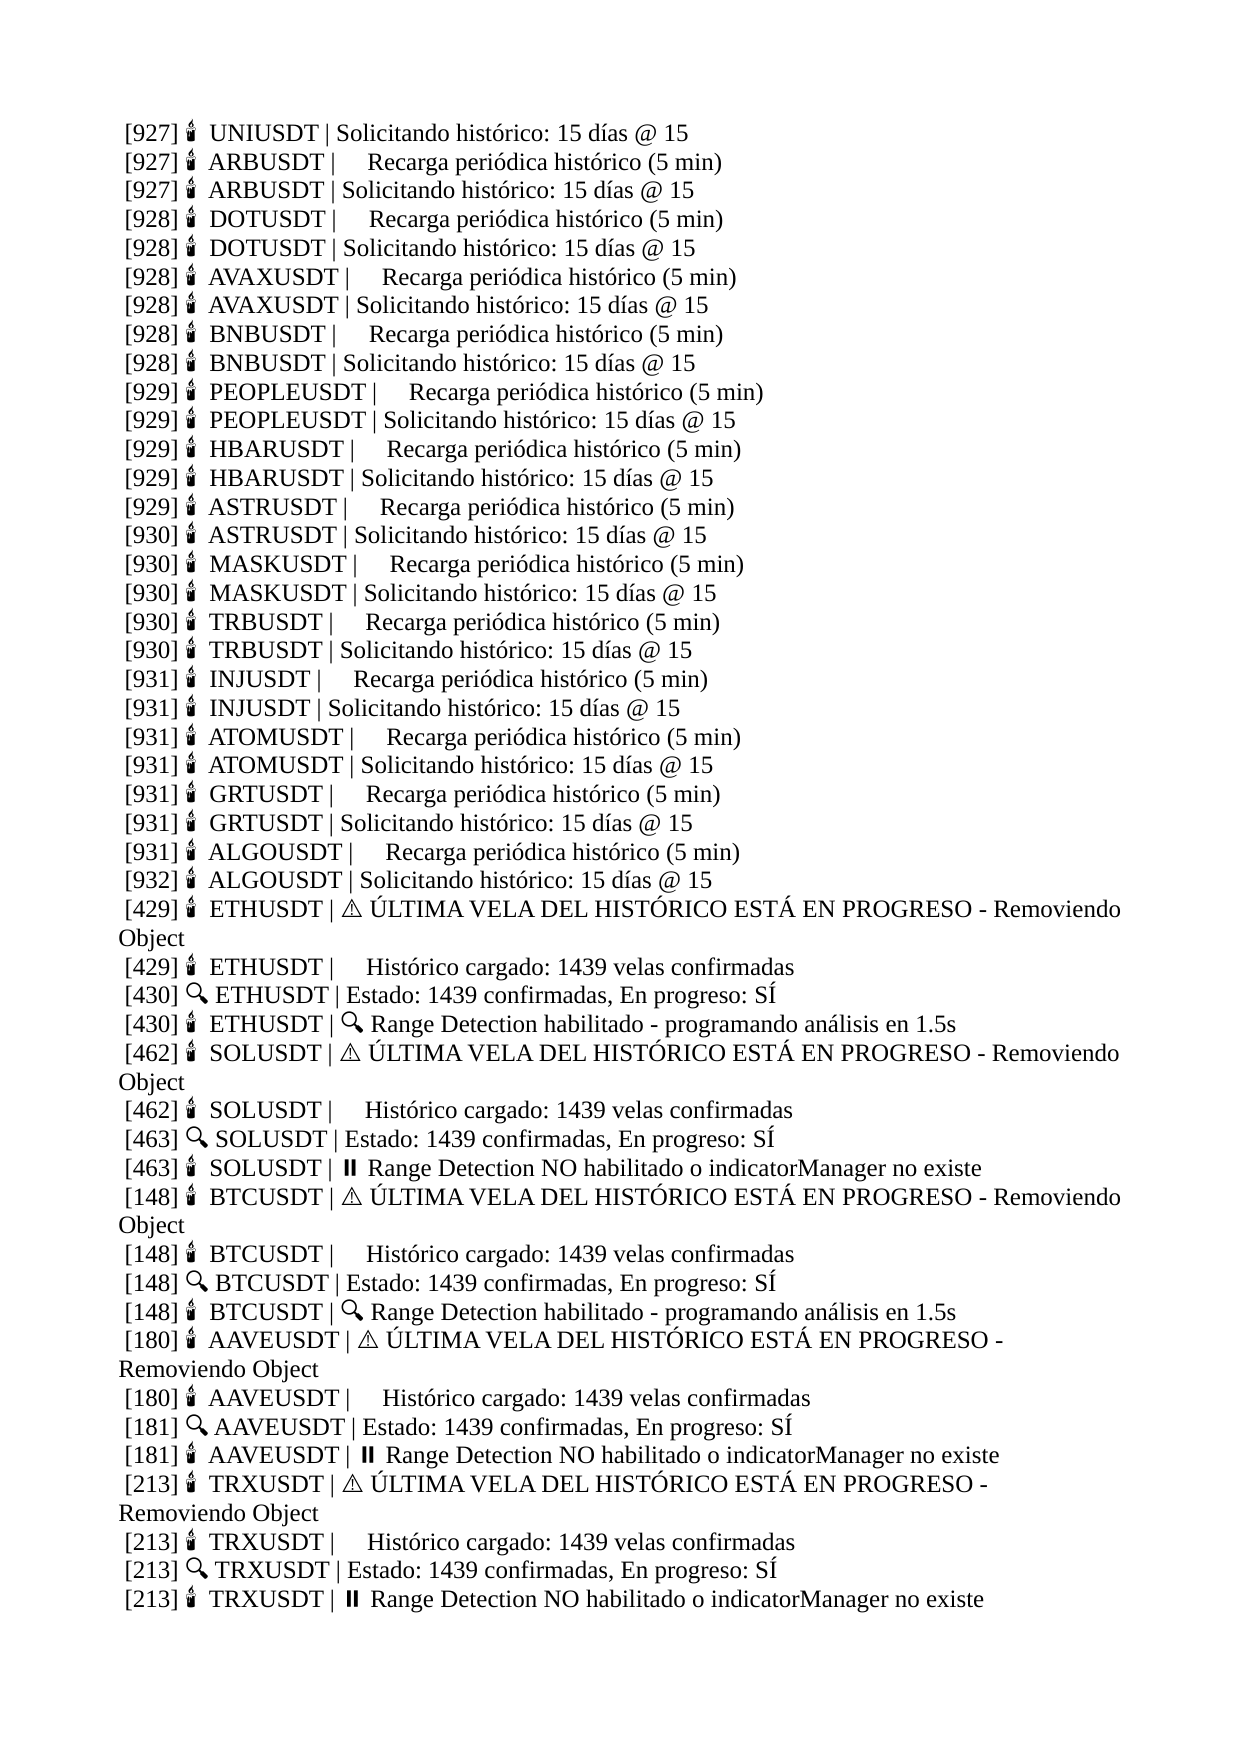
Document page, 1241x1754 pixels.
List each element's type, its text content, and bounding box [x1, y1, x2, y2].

text [462] 🕯️ SOLUSDT | ✅ Histórico cargado: 1439 velas confirmadas [118, 1096, 1122, 1124]
text [928] 🕯️ DOTUSDT | 🔄 Recarga periódica histórico (5 min) [118, 204, 1122, 233]
text [213] 🕯️ TRXUSDT | ⏸️ Range Detection NO habilitado o indicatorManager no existe [118, 1584, 1122, 1613]
text [927] 🕯️ UNIUSDT | Solicitando histórico: 15 días @ 15 [118, 118, 1122, 147]
text [932] 🕯️ ALGOUSDT | Solicitando histórico: 15 días @ 15 [118, 866, 1122, 894]
text [931] 🕯️ INJUSDT | Solicitando histórico: 15 días @ 15 [118, 693, 1122, 722]
text [181] 🕯️ AAVEUSDT | ⏸️ Range Detection NO habilitado o indicatorManager no existe [118, 1441, 1122, 1469]
text [930] 🕯️ MASKUSDT | 🔄 Recarga periódica histórico (5 min) [118, 549, 1122, 578]
text [929] 🕯️ PEOPLEUSDT | Solicitando histórico: 15 días @ 15 [118, 406, 1122, 434]
text [931] 🕯️ ALGOUSDT | 🔄 Recarga periódica histórico (5 min) [118, 837, 1122, 866]
text [927] 🕯️ ARBUSDT | 🔄 Recarga periódica histórico (5 min) [118, 147, 1122, 176]
text [931] 🕯️ ATOMUSDT | 🔄 Recarga periódica histórico (5 min) [118, 722, 1122, 751]
text [928] 🕯️ BNBUSDT | Solicitando histórico: 15 días @ 15 [118, 348, 1122, 377]
text [928] 🕯️ DOTUSDT | Solicitando histórico: 15 días @ 15 [118, 233, 1122, 262]
text [930] 🕯️ ASTRUSDT | Solicitando histórico: 15 días @ 15 [118, 521, 1122, 549]
text [930] 🕯️ TRBUSDT | 🔄 Recarga periódica histórico (5 min) [118, 607, 1122, 636]
text [463] 🔍 SOLUSDT | Estado: 1439 confirmadas, En progreso: SÍ [118, 1124, 1122, 1153]
text [430] 🕯️ ETHUSDT | 🔍 Range Detection habilitado - programando análisis en 1.5s [118, 1009, 1122, 1038]
text [928] 🕯️ AVAXUSDT | 🔄 Recarga periódica histórico (5 min) [118, 262, 1122, 291]
text [928] 🕯️ AVAXUSDT | Solicitando histórico: 15 días @ 15 [118, 291, 1122, 319]
text [927] 🕯️ ARBUSDT | Solicitando histórico: 15 días @ 15 [118, 176, 1122, 204]
text [930] 🕯️ MASKUSDT | Solicitando histórico: 15 días @ 15 [118, 578, 1122, 607]
text [213] 🔍 TRXUSDT | Estado: 1439 confirmadas, En progreso: SÍ [118, 1556, 1122, 1584]
text [181] 🔍 AAVEUSDT | Estado: 1439 confirmadas, En progreso: SÍ [118, 1412, 1122, 1441]
text [931] 🕯️ INJUSDT | 🔄 Recarga periódica histórico (5 min) [118, 664, 1122, 693]
text [931] 🕯️ GRTUSDT | Solicitando histórico: 15 días @ 15 [118, 808, 1122, 837]
text [180] 🕯️ AAVEUSDT | ✅ Histórico cargado: 1439 velas confirmadas [118, 1383, 1122, 1412]
text [148] 🕯️ BTCUSDT | ⚠️ ÚLTIMA VELA DEL HISTÓRICO ESTÁ EN PROGRESO - Removiendo Object [118, 1182, 1122, 1239]
text [430] 🔍 ETHUSDT | Estado: 1439 confirmadas, En progreso: SÍ [118, 981, 1122, 1009]
text [148] 🕯️ BTCUSDT | ✅ Histórico cargado: 1439 velas confirmadas [118, 1239, 1122, 1268]
text [148] 🕯️ BTCUSDT | 🔍 Range Detection habilitado - programando análisis en 1.5s [118, 1297, 1122, 1326]
text [929] 🕯️ HBARUSDT | 🔄 Recarga periódica histórico (5 min) [118, 434, 1122, 463]
text [429] 🕯️ ETHUSDT | ⚠️ ÚLTIMA VELA DEL HISTÓRICO ESTÁ EN PROGRESO - Removiendo Object [118, 894, 1122, 952]
text [928] 🕯️ BNBUSDT | 🔄 Recarga periódica histórico (5 min) [118, 319, 1122, 348]
text [931] 🕯️ ATOMUSDT | Solicitando histórico: 15 días @ 15 [118, 751, 1122, 779]
text [929] 🕯️ PEOPLEUSDT | 🔄 Recarga periódica histórico (5 min) [118, 377, 1122, 406]
text [931] 🕯️ GRTUSDT | 🔄 Recarga periódica histórico (5 min) [118, 779, 1122, 808]
text [930] 🕯️ TRBUSDT | Solicitando histórico: 15 días @ 15 [118, 636, 1122, 664]
text [180] 🕯️ AAVEUSDT | ⚠️ ÚLTIMA VELA DEL HISTÓRICO ESTÁ EN PROGRESO - Removiendo Object [118, 1326, 1122, 1383]
text [463] 🕯️ SOLUSDT | ⏸️ Range Detection NO habilitado o indicatorManager no existe [118, 1153, 1122, 1182]
text [929] 🕯️ HBARUSDT | Solicitando histórico: 15 días @ 15 [118, 463, 1122, 492]
text [213] 🕯️ TRXUSDT | ✅ Histórico cargado: 1439 velas confirmadas [118, 1527, 1122, 1556]
text [213] 🕯️ TRXUSDT | ⚠️ ÚLTIMA VELA DEL HISTÓRICO ESTÁ EN PROGRESO - Removiendo Object [118, 1469, 1122, 1527]
text [929] 🕯️ ASTRUSDT | 🔄 Recarga periódica histórico (5 min) [118, 492, 1122, 521]
text [462] 🕯️ SOLUSDT | ⚠️ ÚLTIMA VELA DEL HISTÓRICO ESTÁ EN PROGRESO - Removiendo Object [118, 1038, 1122, 1096]
text [148] 🔍 BTCUSDT | Estado: 1439 confirmadas, En progreso: SÍ [118, 1268, 1122, 1297]
text [429] 🕯️ ETHUSDT | ✅ Histórico cargado: 1439 velas confirmadas [118, 952, 1122, 981]
